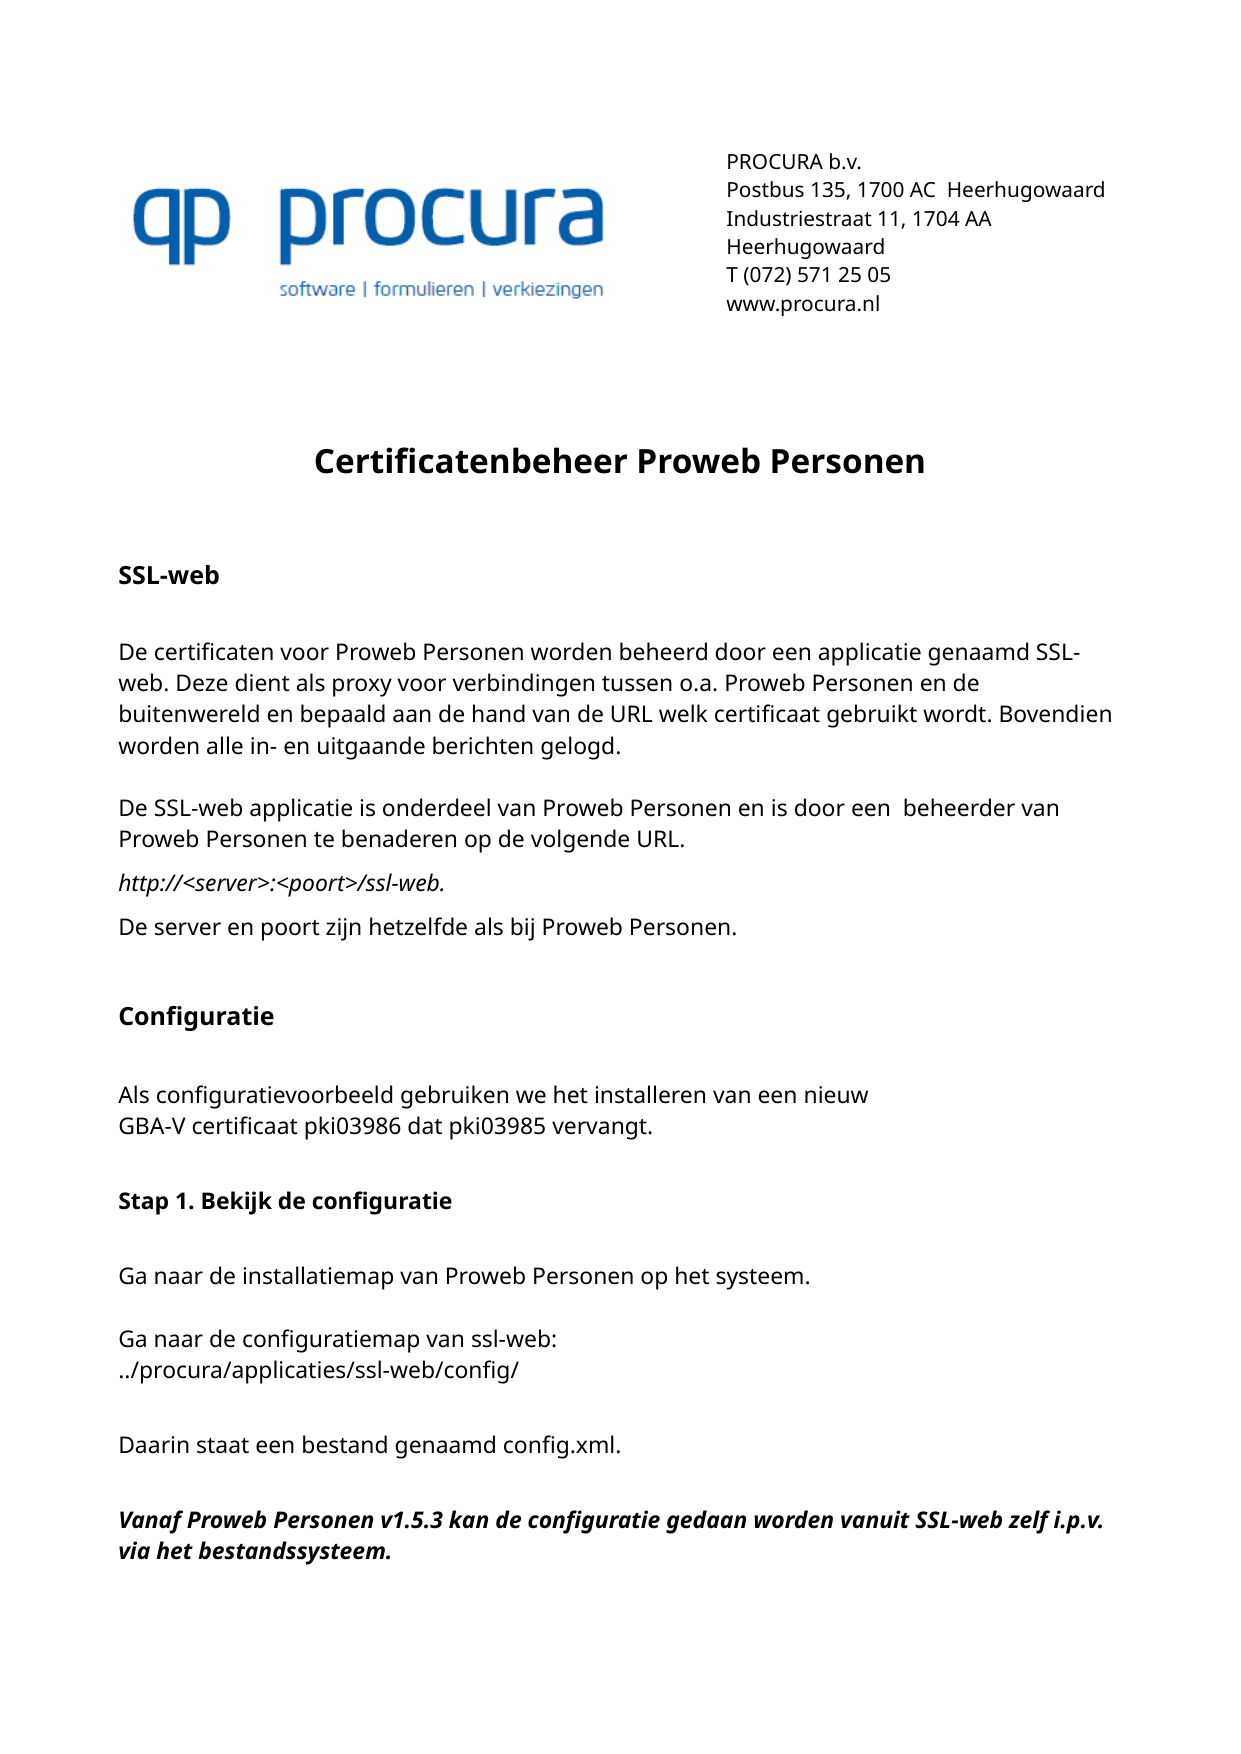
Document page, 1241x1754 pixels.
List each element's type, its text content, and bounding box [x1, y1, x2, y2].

text Configuratie [118, 998, 1122, 1066]
text Vanaf Proweb Personen v1.5.3 kan de configuratie gedaan worden vanuit SSL-web zelf i.p.v. via het bestandssysteem. [118, 1473, 1122, 1566]
text SSL-web [118, 558, 1122, 623]
text De certificaten voor Proweb Personen worden beheerd door een applicatie genaamd SSL-web. Deze dient als proxy voor verbindingen tussen o.a. Proweb Personen en de buitenwereld en bepaald aan de hand van de URL welk certificaat gebruikt wordt. Bovendien worden alle in- en uitgaande berichten gelogd. De SSL-web applicatie is onderdeel van Proweb Personen en is door een beheerder van Proweb Personen te benaderen op de volgende URL. [118, 636, 1122, 854]
text De server en poort zijn hetzelfde als bij Proweb Personen. [118, 911, 1122, 942]
subtitle Certificatenbeheer Proweb Personen [118, 438, 1122, 483]
text Stap 1. Bekijk de configuratie [118, 1154, 1122, 1248]
text [118, 1579, 1122, 1610]
picture [118, 168, 621, 317]
text Als configuratievoorbeeld gebruiken we het installeren van een nieuw GBA-V certificaat pki03986 dat pki03985 vervangt. [118, 1079, 1122, 1141]
text Ga naar de installatiemap van Proweb Personen op het systeem. Ga naar de configuratiemap van ssl-web: ../procura/applicaties/ssl-web/config/ [118, 1260, 1122, 1385]
text Daarin staat een bestand genaamd config.xml. [118, 1398, 1122, 1460]
text http://<server>:<poort>/ssl-web. [118, 867, 1122, 898]
